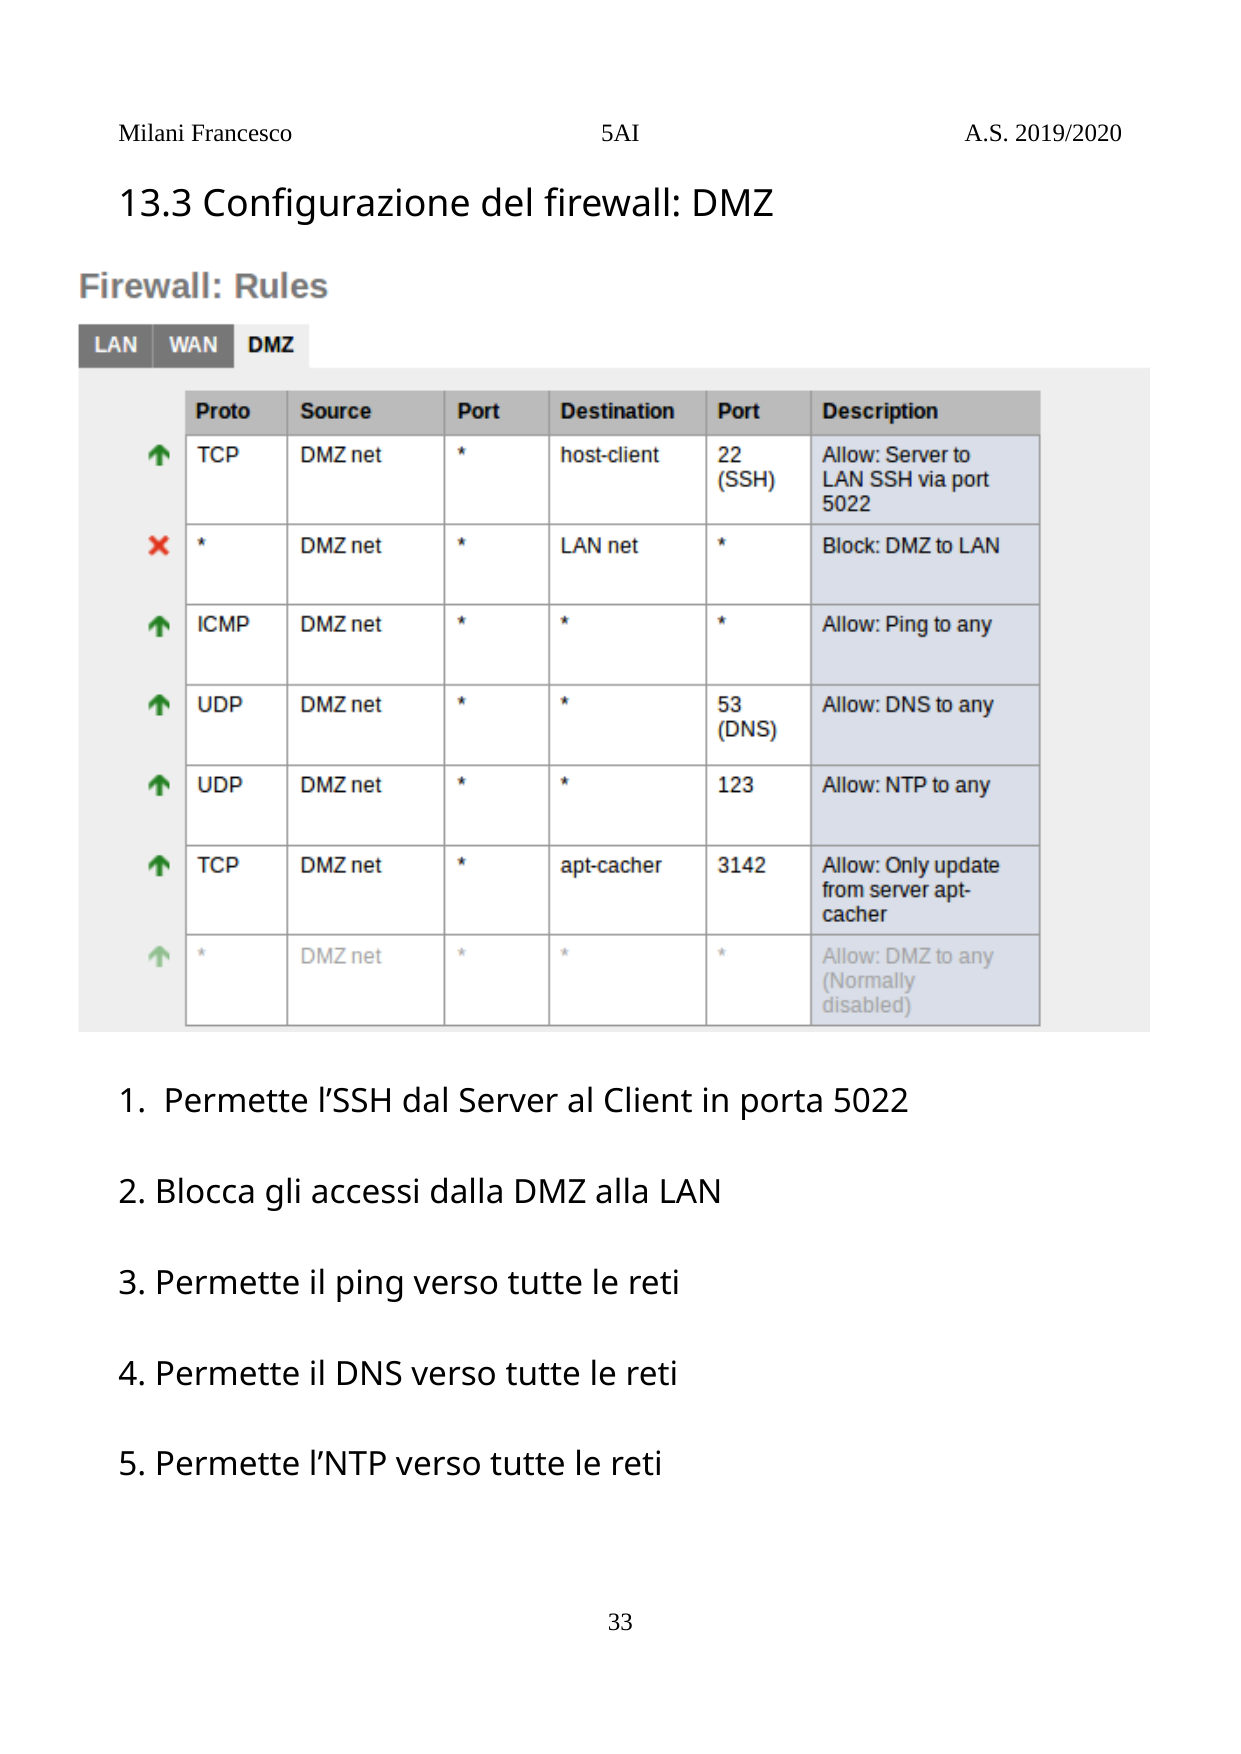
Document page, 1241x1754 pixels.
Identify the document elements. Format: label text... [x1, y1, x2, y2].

text 5. Permette l’NTP verso tutte le reti [118, 1440, 1122, 1486]
text 2. Blocca gli accessi dalla DMZ alla LAN [118, 1168, 1122, 1213]
picture [72, 260, 1150, 1032]
text 3. Permette il ping verso tutte le reti [118, 1258, 1122, 1304]
text 13.3 Configurazione del firewall: DMZ [118, 176, 1122, 227]
text 1. Permette l’SSH dal Server al Client in porta 5022 [118, 1077, 1122, 1122]
text 4. Permette il DNS verso tutte le reti [118, 1349, 1122, 1395]
